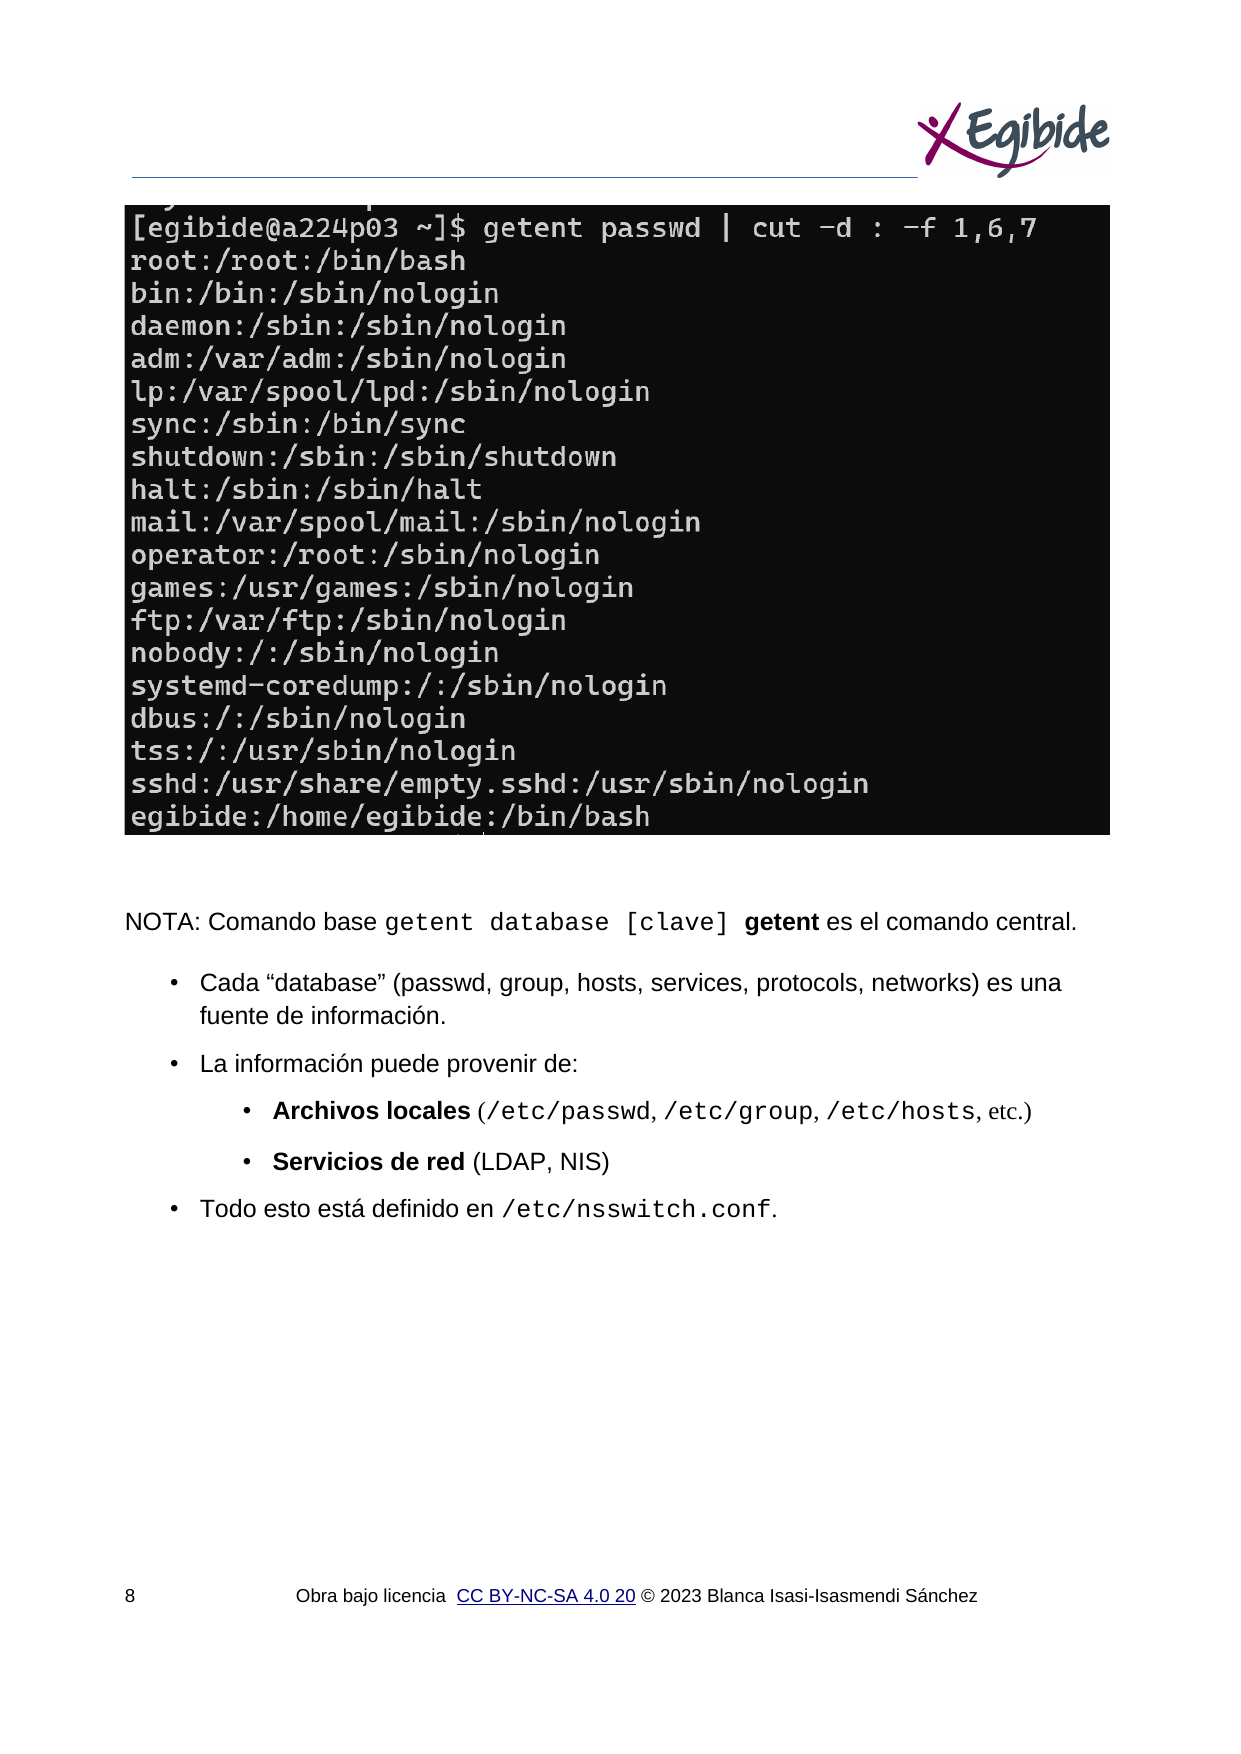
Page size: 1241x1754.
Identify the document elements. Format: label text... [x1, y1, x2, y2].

list Archivos locales (/etc/passwd, /etc/group, /etc/hosts, etc.) [243, 1096, 1110, 1127]
text NOTA: Comando base getent database [clave] getent es el comando central. [124, 907, 1110, 938]
list Servicios de red (LDAP, NIS) [243, 1146, 1110, 1175]
picture [124, 205, 1110, 835]
list Cada “database” (passwd, group, hosts, services, protocols, networks) es una fuente de información. [170, 968, 1110, 1030]
picture [917, 102, 1110, 178]
list Todo esto está definido en /etc/nsswitch.conf. [170, 1194, 1110, 1225]
list La información puede provenir de: [170, 1049, 1110, 1077]
